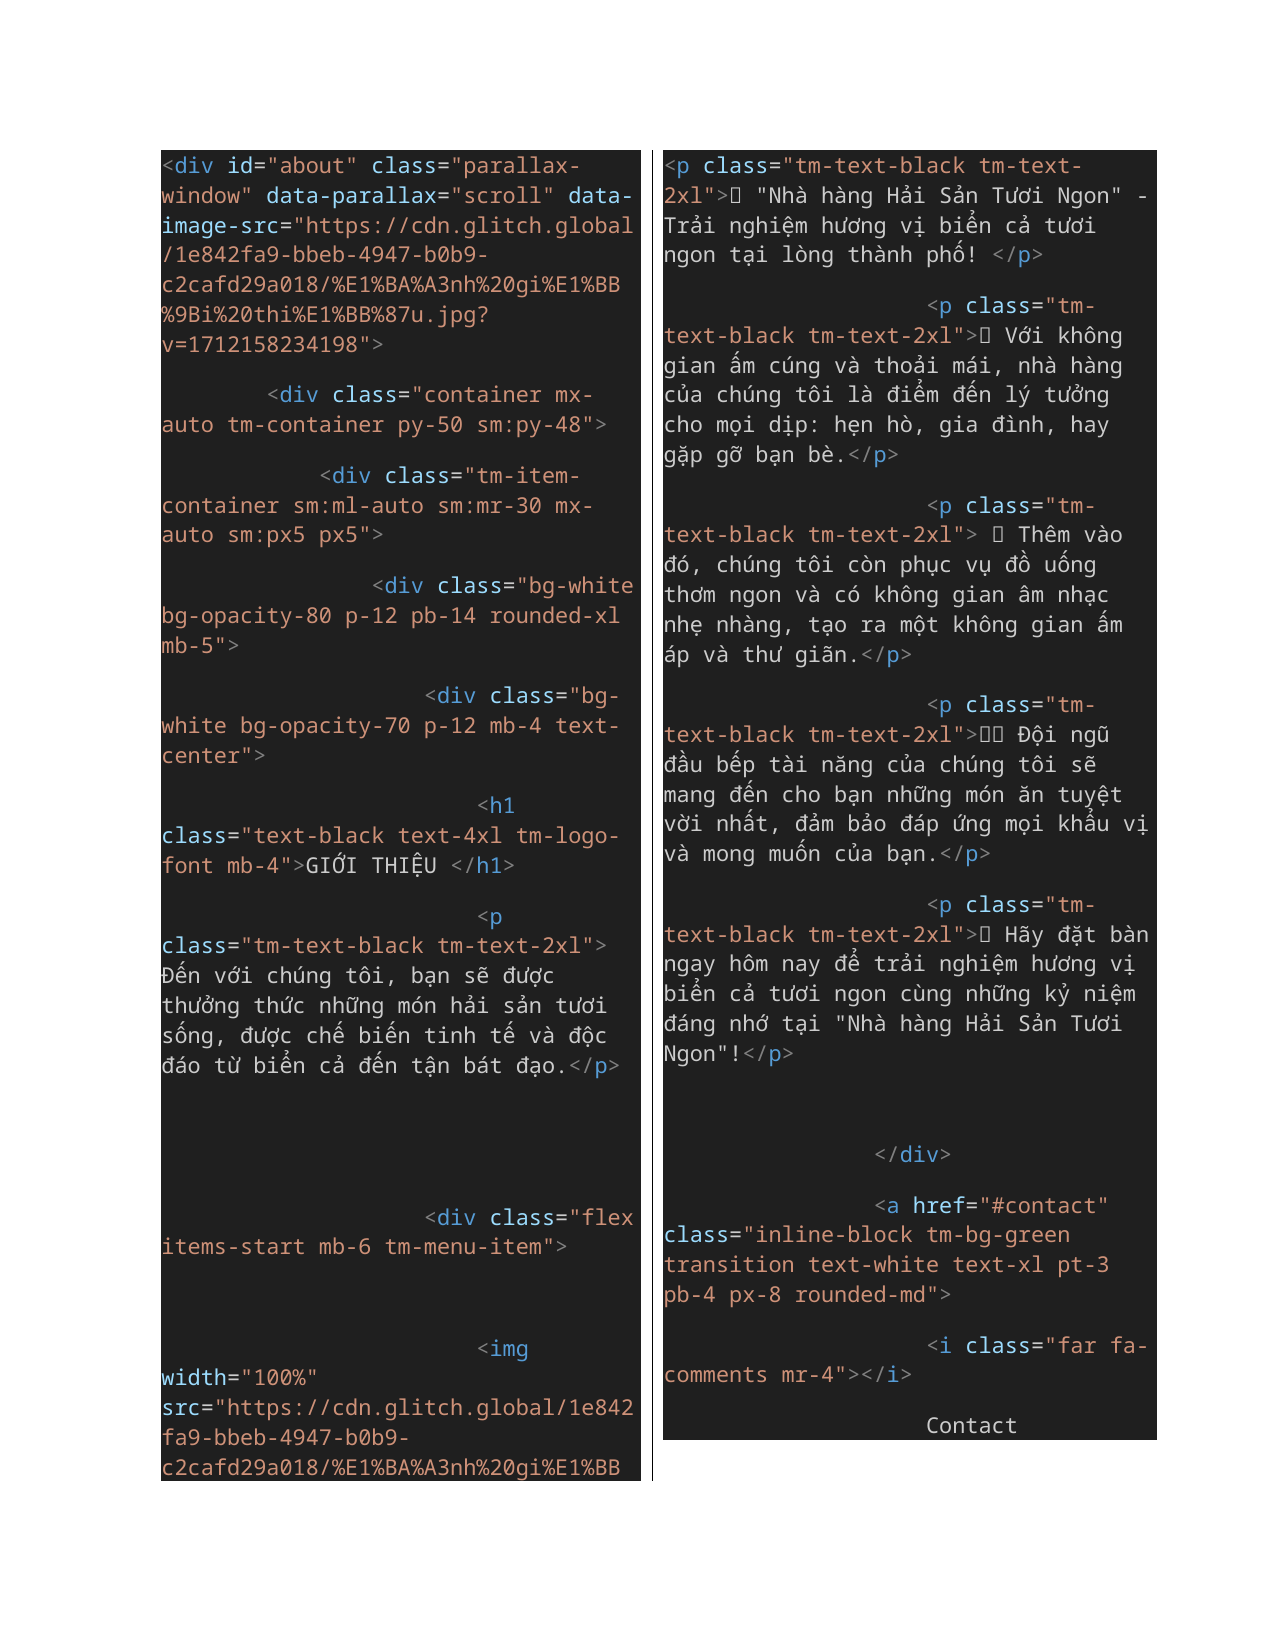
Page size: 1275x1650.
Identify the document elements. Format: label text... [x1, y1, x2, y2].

table_header <p class="tm-text-black tm-text-2xl">🍴 "Nhà hàng Hải Sản Tươi Ngon" - Trải nghiệm hương vị biển cả tươi ngon tại lòng thành phố! </p> <p class="tm-text-black tm-text-2xl">🌅 Với không gian ấm cúng và thoải mái, nhà hàng của chúng tôi là điểm đến lý tưởng cho mọi dịp: hẹn hò, gia đình, hay gặp gỡ bạn bè.</p> <p class="tm-text-black tm-text-2xl"> 🎶 Thêm vào đó, chúng tôi còn phục vụ đồ uống thơm ngon và có không gian âm nhạc nhẹ nhàng, tạo ra một không gian ấm áp và thư giãn.</p> <p class="tm-text-black tm-text-2xl">👨‍🍳 Đội ngũ đầu bếp tài năng của chúng tôi sẽ mang đến cho bạn những món ăn tuyệt vời nhất, đảm bảo đáp ứng mọi khẩu vị và mong muốn của bạn.</p> <p class="tm-text-black tm-text-2xl">📞 Hãy đặt bàn ngay hôm nay để trải nghiệm hương vị biển cả tươi ngon cùng những kỷ niệm đáng nhớ tại "Nhà hàng Hải Sản Tươi Ngon"!</p> </div> <a href="#contact" class="inline-block tm-bg-green transition text-white text-xl pt-3 pb-4 px-8 rounded-md"> <i class="far fa-comments mr-4"></i> Contact [653, 150, 1168, 1481]
